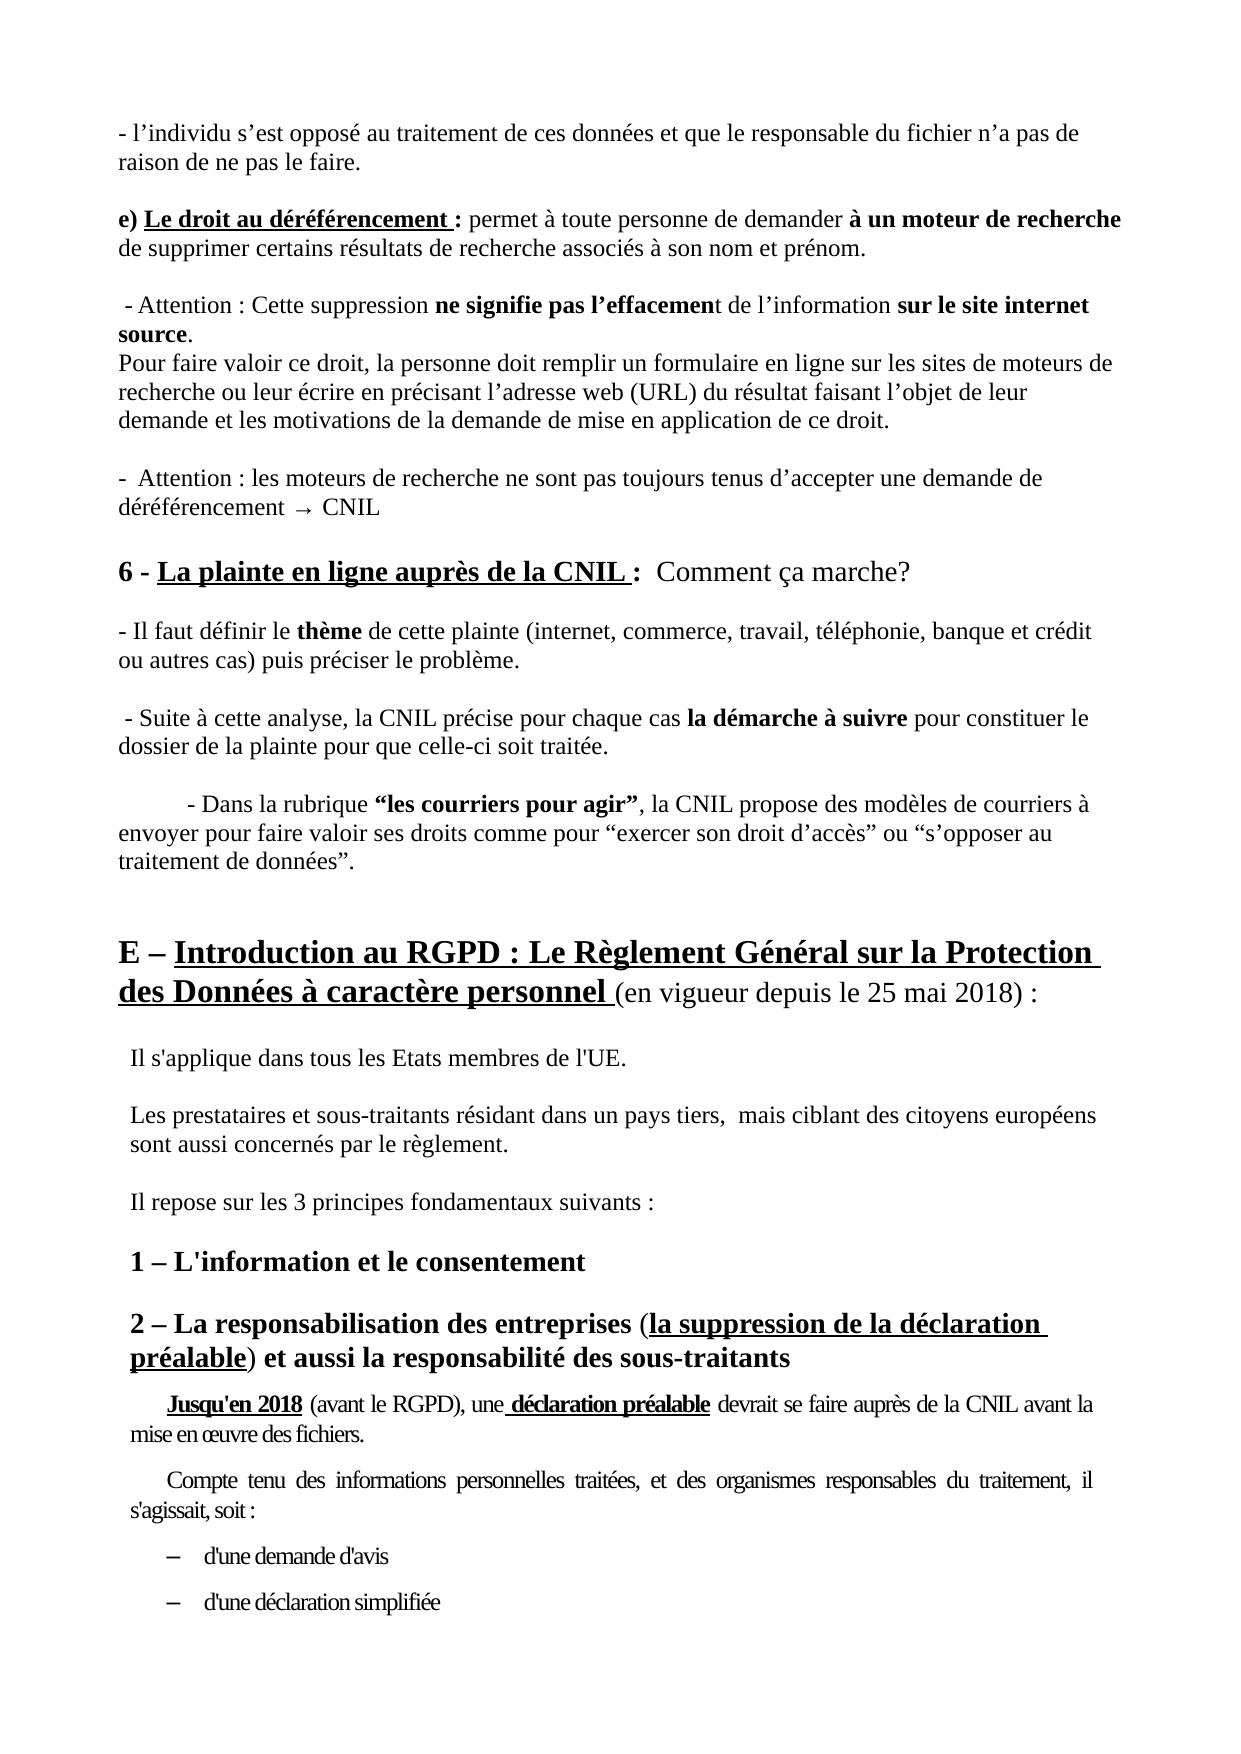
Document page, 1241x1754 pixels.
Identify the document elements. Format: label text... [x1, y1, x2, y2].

text 6 - La plainte en ligne auprès de la CNIL : Comment ça marche? [118, 554, 1122, 588]
text Il s'applique dans tous les Etats membres de l'UE. [130, 1043, 1122, 1072]
text Pour faire valoir ce droit, la personne doit remplir un formulaire en ligne sur les sites de moteurs de recherche ou leur écrire en précisant l’adresse web (URL) du résultat faisant l’objet de leur demande et les motivations de la demande de mise en application de ce droit. [118, 348, 1122, 434]
text e) Le droit au déréférencement : permet à toute personne de demander à un moteur de recherche de supprimer certains résultats de recherche associés à son nom et prénom. [118, 204, 1122, 262]
text 2 – La responsabilisation des entreprises (la suppression de la déclaration préalable) et aussi la responsabilité des sous-traitants [130, 1306, 1122, 1373]
text Il repose sur les 3 principes fondamentaux suivants : [130, 1187, 1122, 1215]
text Compte tenu des informations personnelles traitées, et des organismes responsables du traitement, il s'agissait, soit : [130, 1465, 1094, 1524]
text - Suite à cette analyse, la CNIL précise pour chaque cas la démarche à suivre pour constituer le dossier de la plainte pour que celle-ci soit traitée. [118, 703, 1122, 760]
text Les prestataires et sous-traitants résidant dans un pays tiers, mais ciblant des citoyens européens sont aussi concernés par le règlement. [130, 1100, 1122, 1158]
text 1 – L'information et le consentement [130, 1244, 1122, 1278]
list d'une demande d'avis [130, 1541, 1094, 1570]
subtitle E – Introduction au RGPD : Le Règlement Général sur la Protection des Données à caractère personnel (en vigueur depuis le 25 mai 2018) : [118, 933, 1122, 1009]
text - Dans la rubrique “les courriers pour agir”, la CNIL propose des modèles de courriers à envoyer pour faire valoir ses droits comme pour “exercer son droit d’accès” ou “s’opposer au traitement de données”. [118, 789, 1122, 875]
text - Attention : Cette suppression ne signifie pas l’effacement de l’information sur le site internet source. [118, 291, 1122, 348]
text Jusqu'en 2018 (avant le RGPD), une déclaration préalable devrait se faire auprès de la CNIL avant la mise en œuvre des fichiers. [130, 1389, 1094, 1448]
text - Il faut définir le thème de cette plainte (internet, commerce, travail, téléphonie, banque et crédit ou autres cas) puis préciser le problème. [118, 616, 1122, 674]
text - Attention : les moteurs de recherche ne sont pas toujours tenus d’accepter une demande de déréférencement → CNIL [118, 463, 1122, 521]
list d'une déclaration simplifiée [130, 1587, 1094, 1616]
text - l’individu s’est opposé au traitement de ces données et que le responsable du fichier n’a pas de raison de ne pas le faire. [118, 118, 1122, 176]
